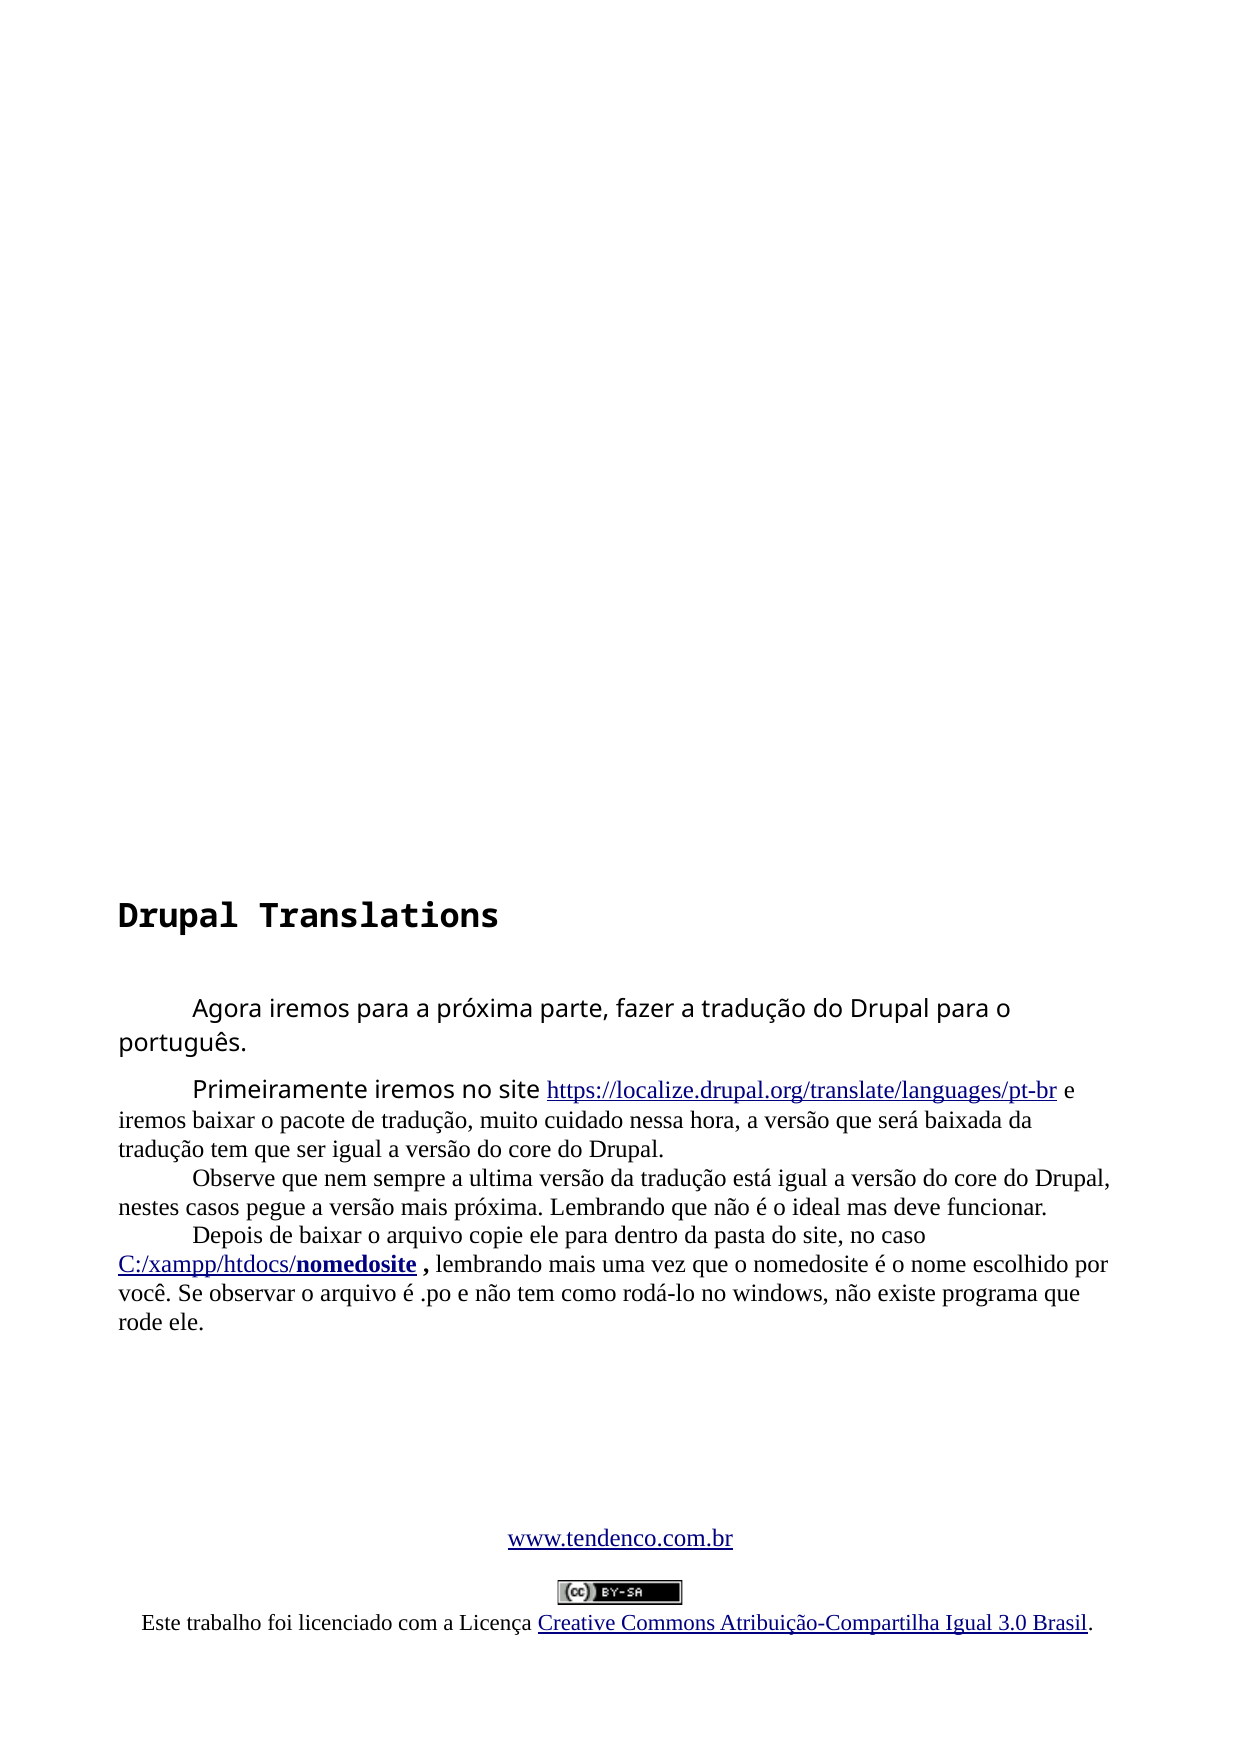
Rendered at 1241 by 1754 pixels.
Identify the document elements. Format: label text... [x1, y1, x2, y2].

text Agora iremos para a próxima parte, fazer a tradução do Drupal para o português. [118, 991, 1122, 1059]
picture [557, 1580, 683, 1605]
subtitle Drupal Translations [118, 891, 1122, 937]
text Primeiramente iremos no site https://localize.drupal.org/translate/languages/pt-br e iremos baixar o pacote de tradução, muito cuidado nessa hora, a versão que será baixada da tradução tem que ser igual a versão do core do Drupal. Observe que nem sempre a ultima versão da tradução está igual a versão do core do Drupal, nestes casos pegue a versão mais próxima. Lembrando que não é o ideal mas deve funcionar. Depois de baixar o arquivo copie ele para dentro da pasta do site, no caso C:/xampp/htdocs/nomedosite , lembrando mais uma vez que o nomedosite é o nome escolhido por você. Se observar o arquivo é .po e não tem como rodá-lo no windows, não existe programa que rode ele. [118, 1071, 1122, 1336]
